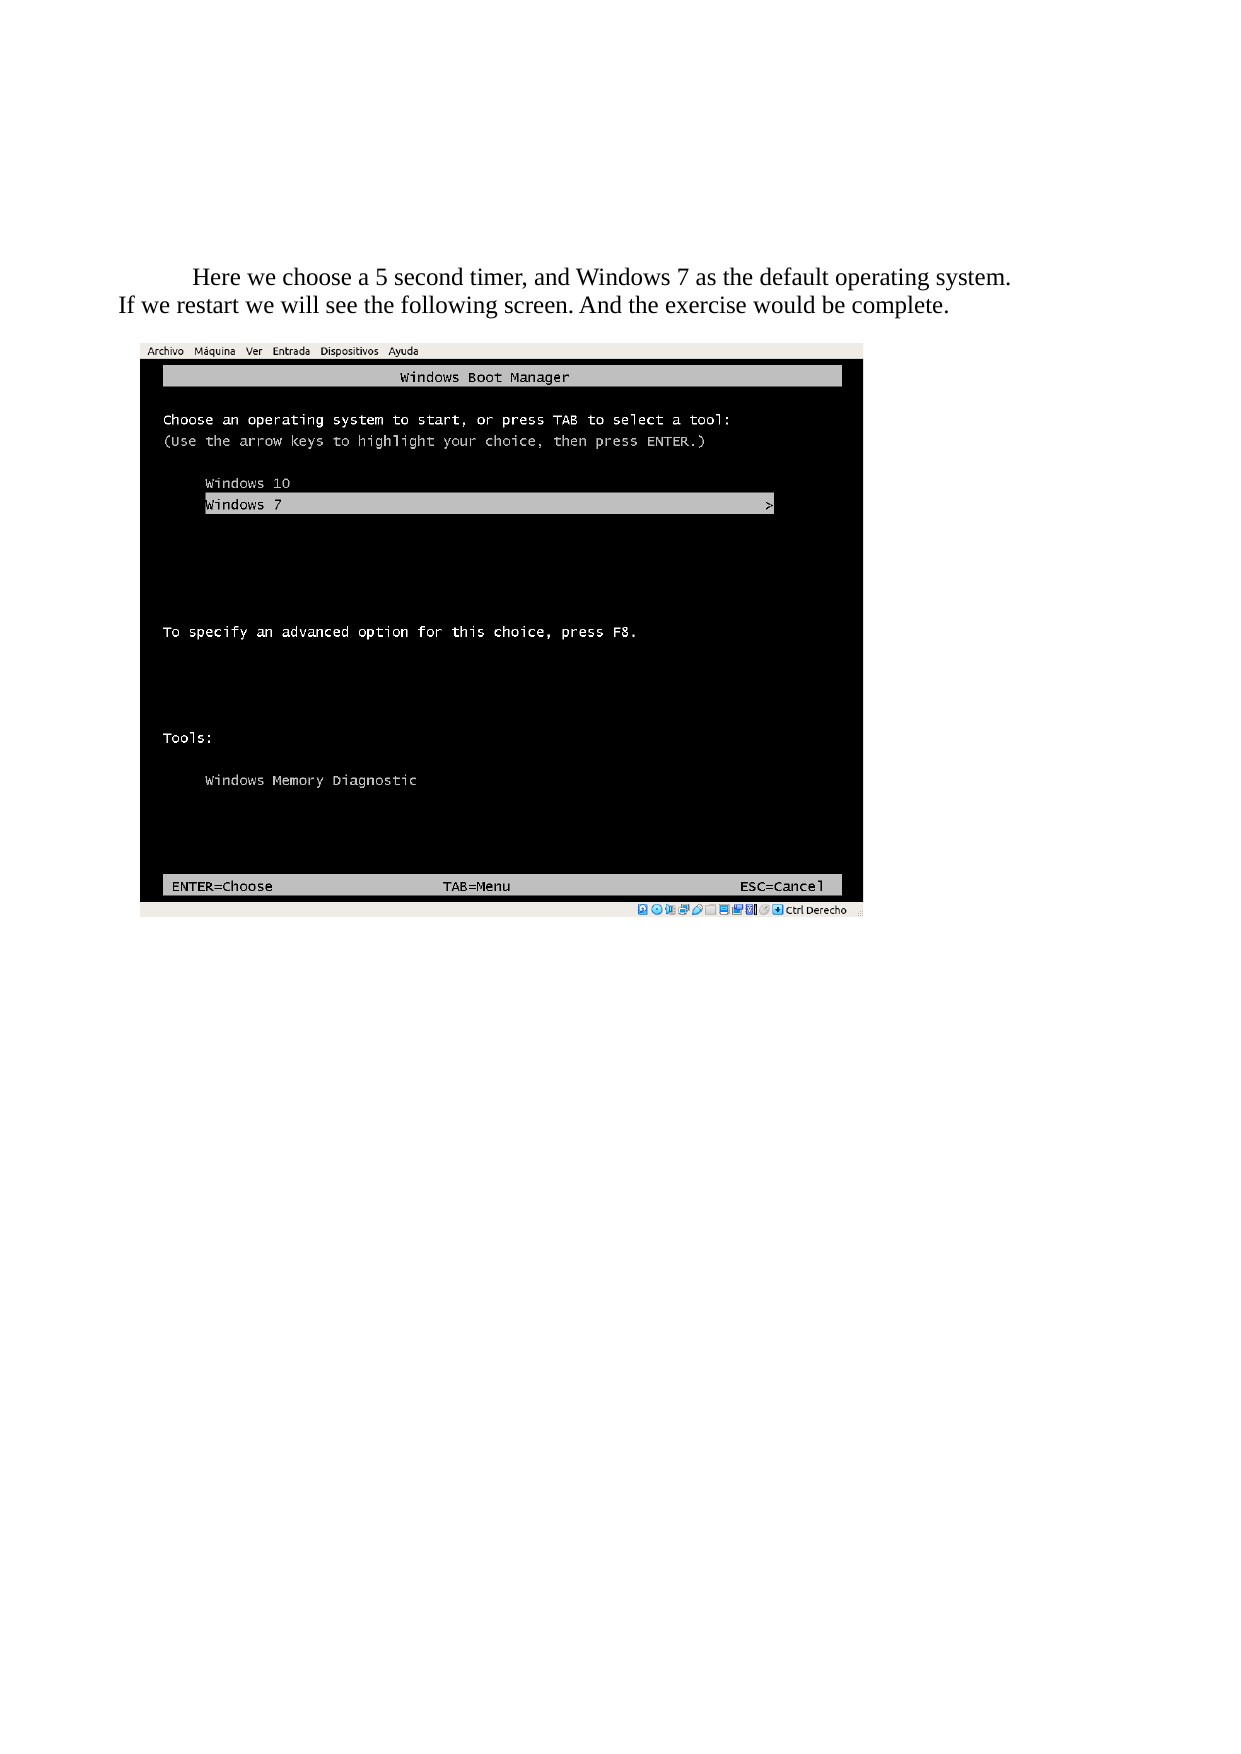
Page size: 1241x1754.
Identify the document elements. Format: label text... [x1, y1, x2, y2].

text If we restart we will see the following screen. And the exercise would be complete. [118, 291, 1122, 319]
text Here we choose a 5 second timer, and Windows 7 as the default operating system. [118, 262, 1122, 291]
picture [140, 343, 864, 917]
